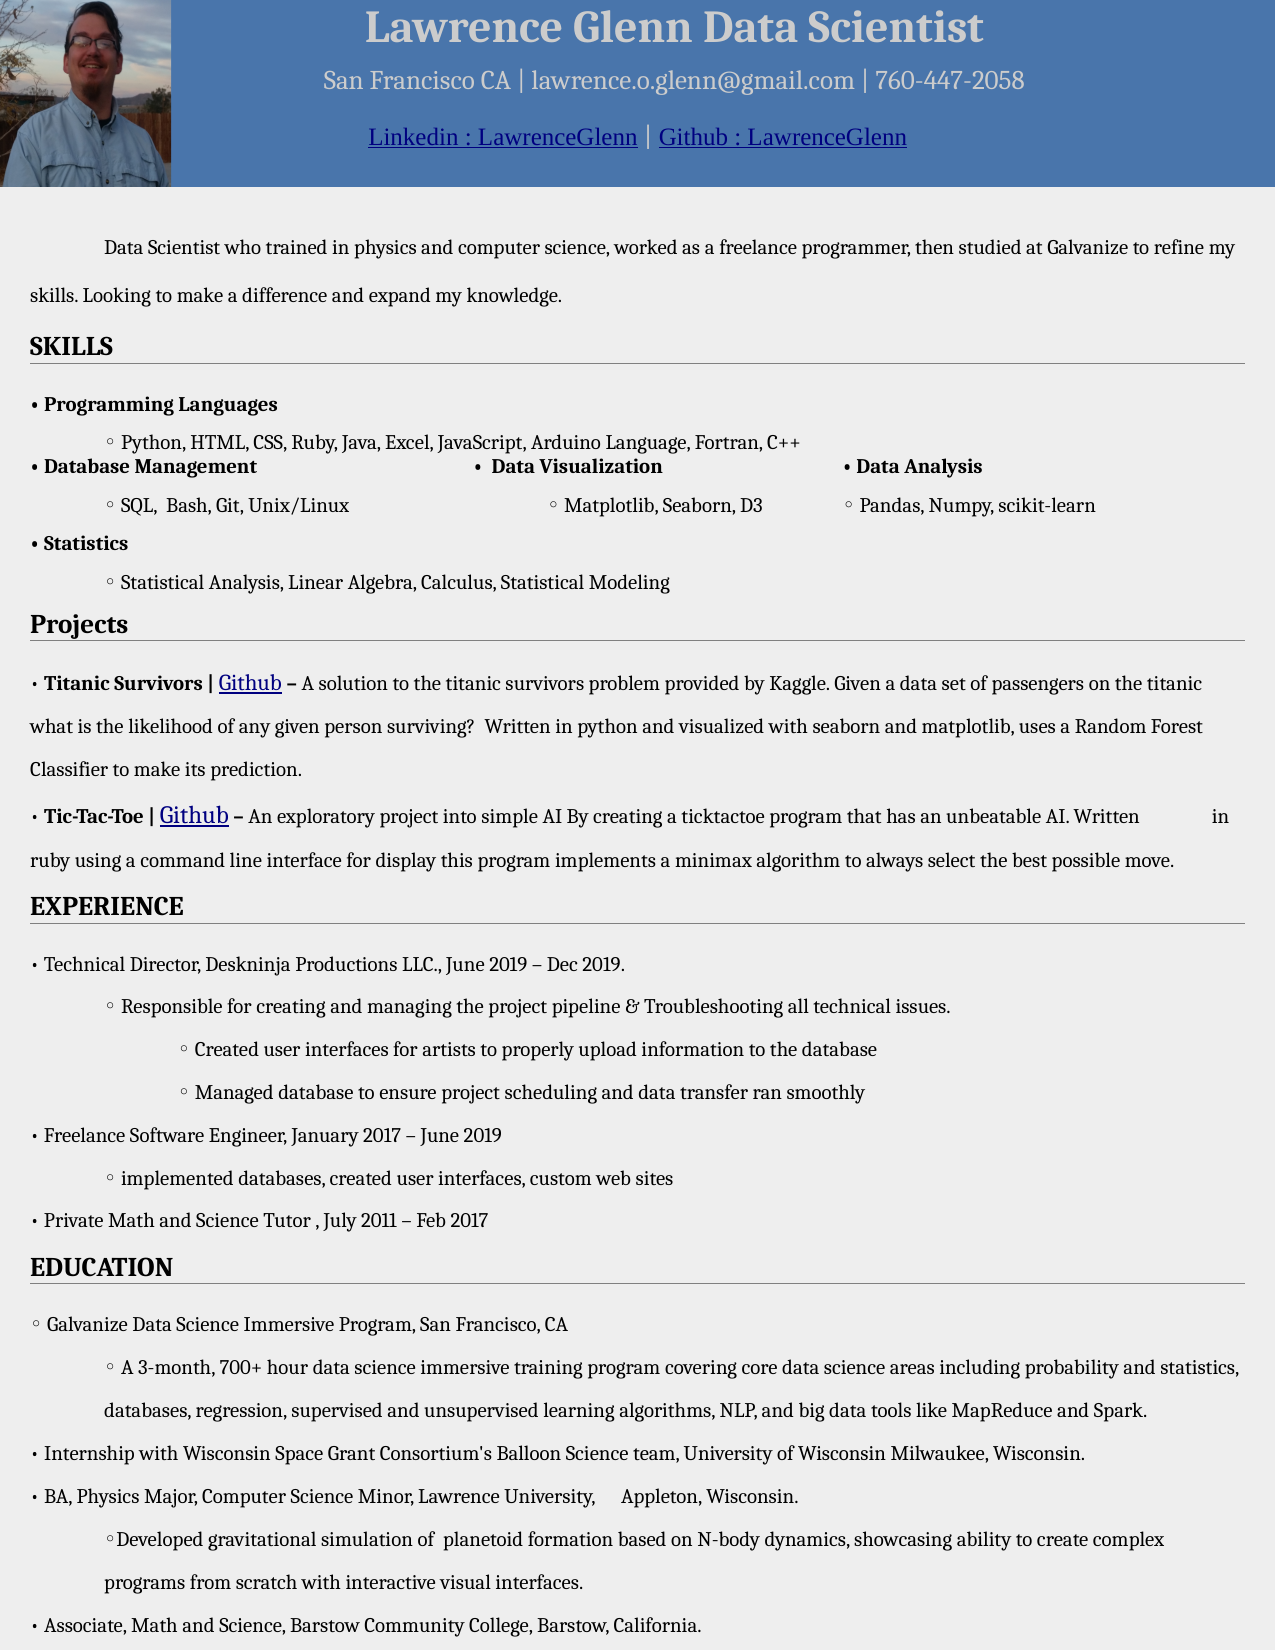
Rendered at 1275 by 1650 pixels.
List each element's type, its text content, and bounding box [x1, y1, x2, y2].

text ◦ Responsible for creating and managing the project pipeline & Troubleshooting all technical issues. [30, 995, 1245, 1019]
text • Private Math and Science Tutor , July 2011 – Feb 2017 [30, 1209, 1245, 1233]
text • Associate, Math and Science, Barstow Community College, Barstow, California. [30, 1613, 1245, 1637]
text ◦ Python, HTML, CSS, Ruby, Java, Excel, JavaScript, Arduino Language, Fortran, C++ [30, 431, 1245, 455]
text • Internship with Wisconsin Space Grant Consortium's Balloon Science team, University of Wisconsin Milwaukee, Wisconsin. [30, 1441, 1245, 1465]
text Projects [30, 609, 1245, 640]
text • Freelance Software Engineer, January 2017 – June 2019 [30, 1123, 1245, 1147]
text ◦ Galvanize Data Science Immersive Program, San Francisco, CA [30, 1313, 1245, 1337]
text • Technical Director, Deskninja Productions LLC., June 2019 – Dec 2019. [30, 952, 1245, 976]
text • Database Management • Data Visualization • Data Analysis [30, 455, 1245, 479]
text • Tic-Tac-Toe | Github – An exploratory project into simple AI By creating a ticktactoe program that has an unbeatable AI. Written in ruby using a command line interface for display this program implements a minimax algorithm to always select the best possible move. [30, 801, 1245, 872]
text ◦ SQL, Bash, Git, Unix/Linux ◦ Matplotlib, Seaborn, D3 ◦ Pandas, Numpy, scikit-learn [30, 493, 1245, 517]
text EXPERIENCE [30, 891, 1245, 923]
picture [0, 0, 172, 187]
text ◦ A 3-month, 700+ hour data science immersive training program covering core data science areas including probability and statistics, databases, regression, supervised and unsupervised learning algorithms, NLP, and big data tools like MapReduce and Spark. [30, 1356, 1245, 1422]
text • Statistics [30, 532, 1245, 556]
text ◦Developed gravitational simulation of planetoid formation based on N-body dynamics, showcasing ability to create complex programs from scratch with interactive visual interfaces. [30, 1528, 1245, 1595]
text ◦ Created user interfaces for artists to properly upload information to the database [30, 1038, 1245, 1062]
text ◦ Statistical Analysis, Linear Algebra, Calculus, Statistical Modeling [30, 571, 1245, 594]
text ◦ Managed database to ensure project scheduling and data transfer ran smoothly [30, 1081, 1245, 1104]
text ◦ implemented databases, created user interfaces, custom web sites [30, 1166, 1245, 1190]
text • Titanic Survivors | Github – A solution to the titanic survivors problem provided by Kaggle. Given a data set of passengers on the titanic what is the likelihood of any given person surviving? Written in python and visualized with seaborn and matplotlib, uses a Random Forest Classifier to make its prediction. [30, 670, 1245, 782]
text SKILLS [30, 331, 1245, 363]
text Data Scientist who trained in physics and computer science, worked as a freelance programmer, then studied at Galvanize to refine my skills. Looking to make a difference and expand my knowledge. [30, 236, 1245, 307]
text • Programming Languages [30, 392, 1245, 416]
text EDUCATION [30, 1252, 1245, 1283]
text • BA, Physics Major, Computer Science Minor, Lawrence University, Appleton, Wisconsin. [30, 1484, 1245, 1508]
